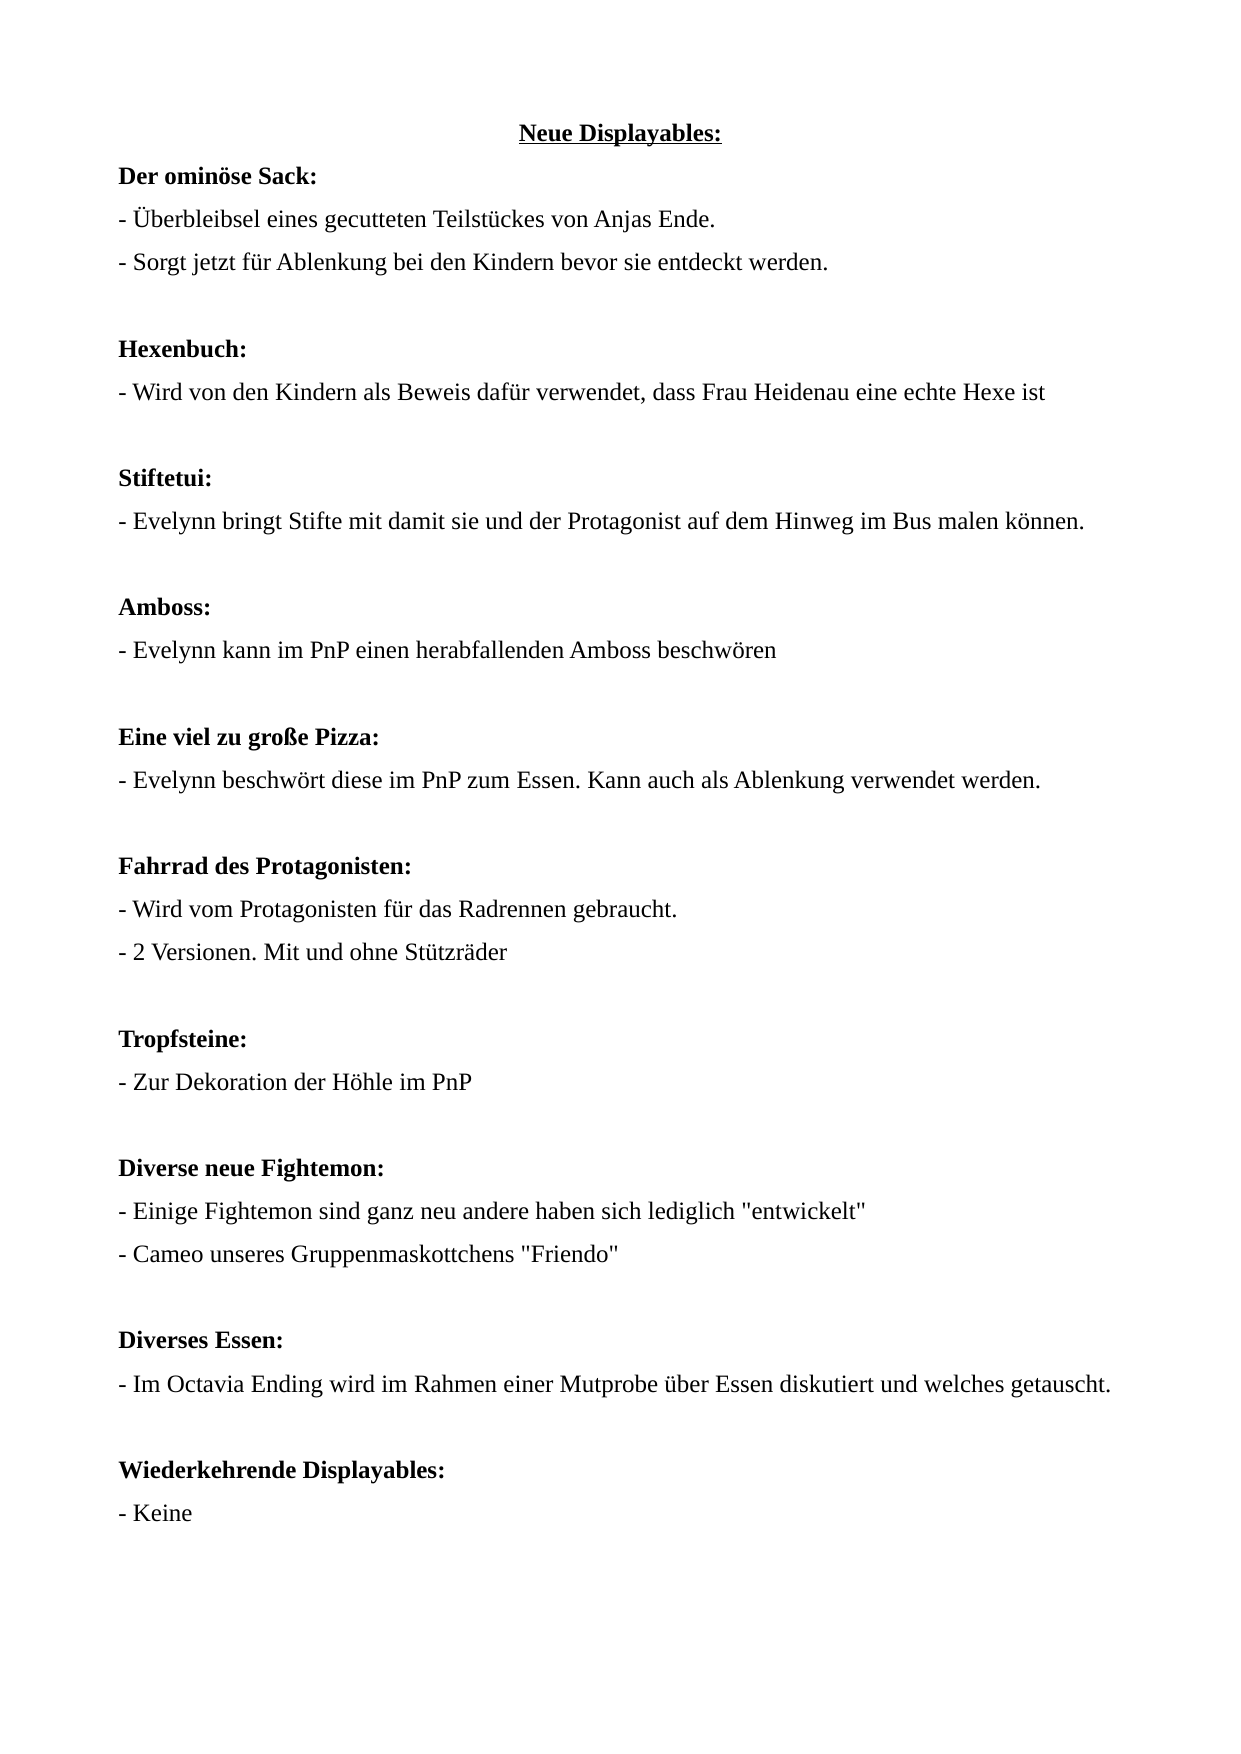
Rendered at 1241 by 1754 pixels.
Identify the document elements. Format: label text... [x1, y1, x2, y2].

text Neue Displayables: [118, 118, 1122, 147]
text - Keine [118, 1498, 1122, 1527]
text Diverse neue Fightemon: [118, 1153, 1122, 1182]
text Wiederkehrende Displayables: [118, 1455, 1122, 1484]
text - Wird von den Kindern als Beweis dafür verwendet, dass Frau Heidenau eine echte Hexe ist [118, 377, 1122, 406]
text - Cameo unseres Gruppenmaskottchens "Friendo" [118, 1239, 1122, 1268]
text Amboss: [118, 592, 1122, 621]
text - Einige Fightemon sind ganz neu andere haben sich lediglich "entwickelt" [118, 1196, 1122, 1225]
text - 2 Versionen. Mit und ohne Stützräder [118, 937, 1122, 966]
text - Überbleibsel eines gecutteten Teilstückes von Anjas Ende. [118, 204, 1122, 233]
text - Wird vom Protagonisten für das Radrennen gebraucht. [118, 894, 1122, 923]
text - Evelynn kann im PnP einen herabfallenden Amboss beschwören [118, 636, 1122, 664]
text - Sorgt jetzt für Ablenkung bei den Kindern bevor sie entdeckt werden. [118, 247, 1122, 276]
text - Im Octavia Ending wird im Rahmen einer Mutprobe über Essen diskutiert und welches getauscht. [118, 1369, 1122, 1397]
text - Evelynn beschwört diese im PnP zum Essen. Kann auch als Ablenkung verwendet werden. [118, 765, 1122, 794]
text Stiftetui: [118, 463, 1122, 492]
text - Evelynn bringt Stifte mit damit sie und der Protagonist auf dem Hinweg im Bus malen können. [118, 506, 1122, 535]
text Der ominöse Sack: [118, 161, 1122, 190]
text Fahrrad des Protagonisten: [118, 851, 1122, 880]
text - Zur Dekoration der Höhle im PnP [118, 1067, 1122, 1096]
text Eine viel zu große Pizza: [118, 722, 1122, 751]
text Tropfsteine: [118, 1024, 1122, 1052]
text Hexenbuch: [118, 334, 1122, 362]
text Diverses Essen: [118, 1326, 1122, 1354]
